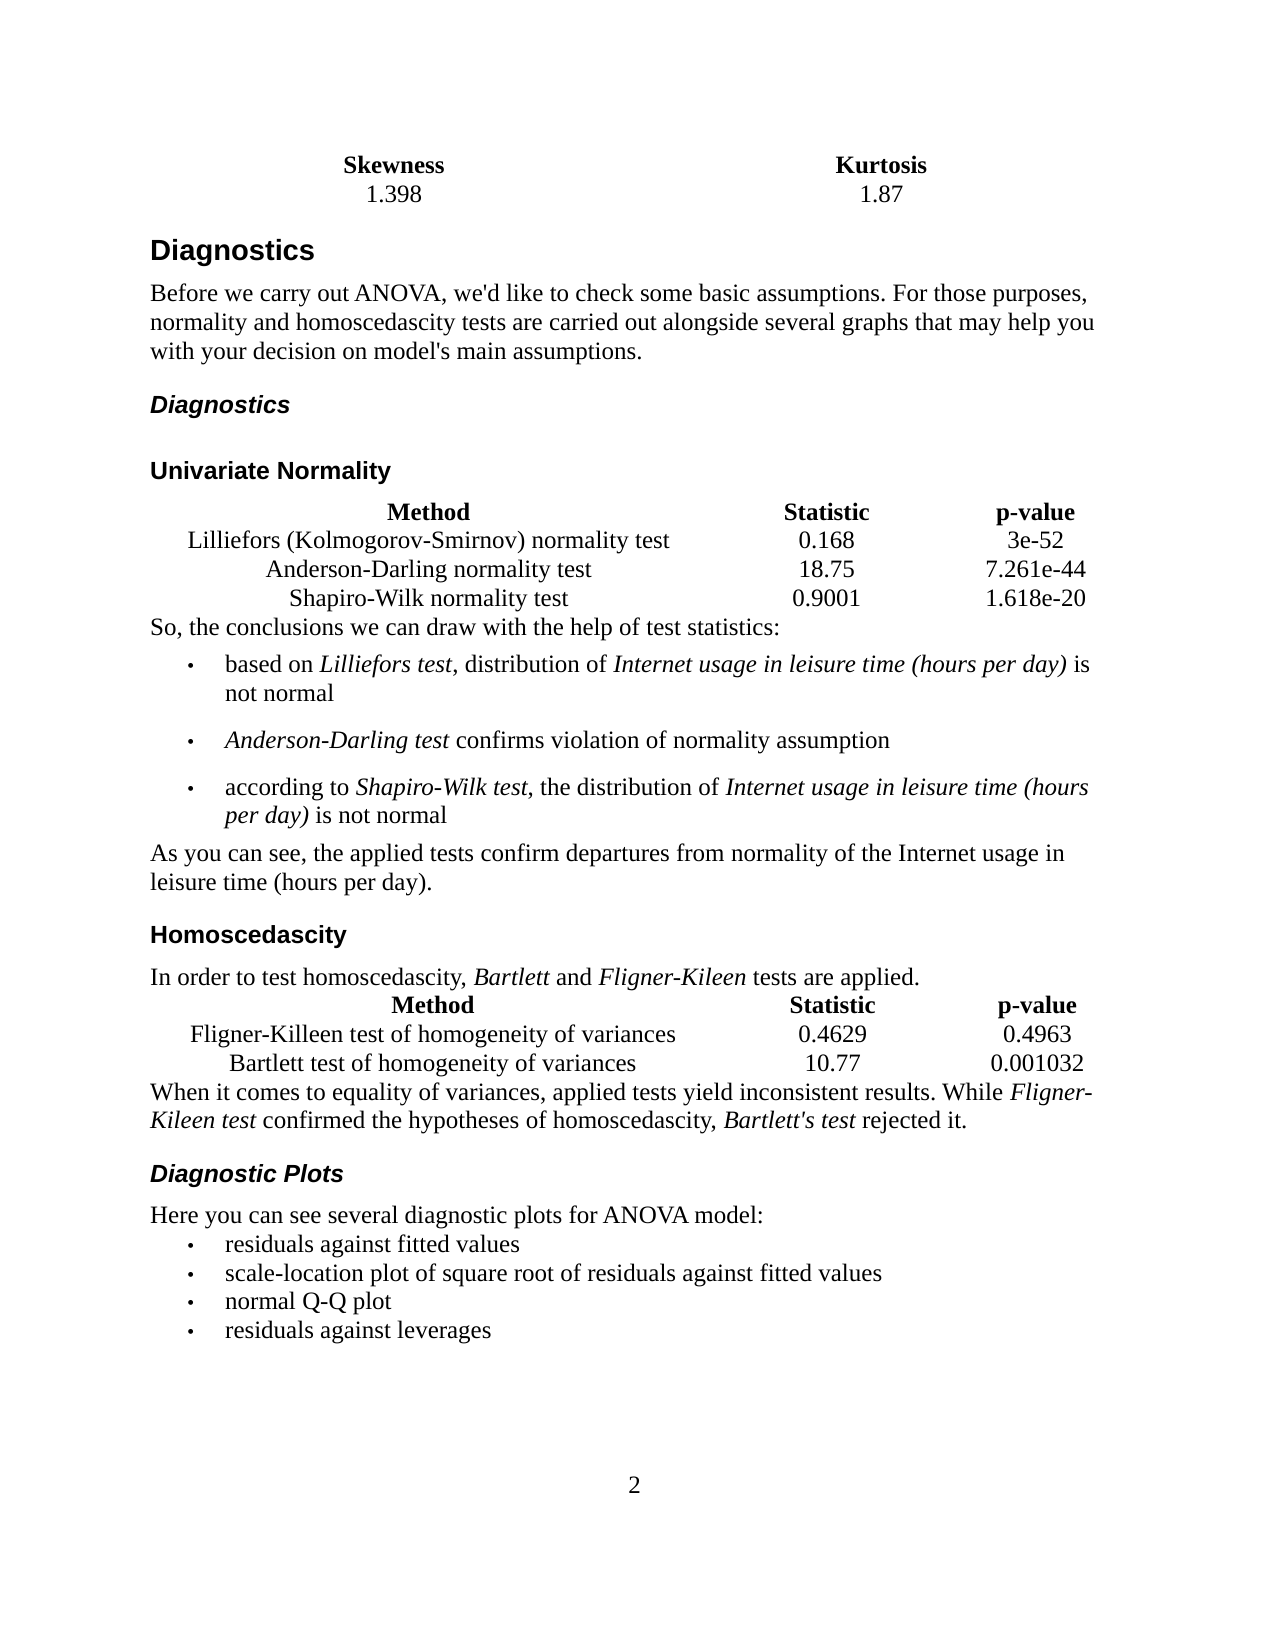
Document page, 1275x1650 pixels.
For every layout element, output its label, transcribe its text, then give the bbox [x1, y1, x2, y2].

text As you can see, the applied tests confirm departures from normality of the Internet usage in leisure time (hours per day). [150, 838, 1125, 896]
list according to Shapiro-Wilk test, the distribution of Internet usage in leisure time (hours per day) is not normal [187, 772, 1125, 829]
list residuals against fitted values [187, 1229, 1125, 1258]
text When it comes to equality of variances, applied tests yield inconsistent results. While Fligner-Kileen test confirmed the hypotheses of homoscedascity, Bartlett's test rejected it. [150, 1077, 1125, 1134]
table_header Kurtosis [638, 150, 1125, 179]
list based on Lilliefors test, distribution of Internet usage in leisure time (hours per day) is not normal [187, 649, 1125, 707]
table_cell 7.261e-44 [946, 554, 1125, 583]
text Here you can see several diagnostic plots for ANOVA model: [150, 1200, 1125, 1229]
list residuals against leverages [187, 1315, 1125, 1344]
subtitle Diagnostics [150, 390, 1125, 418]
table_header Statistic [715, 990, 949, 1019]
table_header p-value [946, 497, 1125, 526]
text Before we carry out ANOVA, we'd like to check some basic assumptions. For those purposes, normality and homoscedascity tests are carried out alongside several graphs that may help you with your decision on model's main assumptions. [150, 278, 1125, 365]
table_header p-value [950, 990, 1125, 1019]
table_cell 18.75 [707, 554, 946, 583]
subtitle Diagnostic Plots [150, 1159, 1125, 1188]
table_cell 0.4963 [950, 1019, 1125, 1048]
subtitle Univariate Normality [150, 456, 1125, 484]
text In order to test homoscedascity, Bartlett and Fligner-Kileen tests are applied. [150, 962, 1125, 990]
table_cell Bartlett test of homogeneity of variances [150, 1048, 715, 1077]
list normal Q-Q plot [187, 1286, 1125, 1315]
table_cell 3e-52 [946, 526, 1125, 554]
table_header Statistic [707, 497, 946, 526]
table_cell Shapiro-Wilk normality test [150, 583, 707, 612]
table_cell Fligner-Killeen test of homogeneity of variances [150, 1019, 715, 1048]
list Anderson-Darling test confirms violation of normality assumption [187, 725, 1125, 754]
table_cell 1.618e-20 [946, 583, 1125, 612]
subtitle Homoscedascity [150, 921, 1125, 949]
table_cell 1.398 [150, 179, 637, 207]
table_cell 0.9001 [707, 583, 946, 612]
table_header Method [150, 990, 715, 1019]
table_cell 0.4629 [715, 1019, 949, 1048]
table_cell 1.87 [638, 179, 1125, 207]
table_cell Anderson-Darling normality test [150, 554, 707, 583]
table_cell 0.168 [707, 526, 946, 554]
table_cell 10.77 [715, 1048, 949, 1077]
table_header Method [150, 497, 707, 526]
list scale-location plot of square root of residuals against fitted values [187, 1258, 1125, 1286]
text So, the conclusions we can draw with the help of test statistics: [150, 612, 1125, 641]
table_header Skewness [150, 150, 637, 179]
table_cell 0.001032 [950, 1048, 1125, 1077]
subtitle Diagnostics [150, 232, 1125, 266]
table_cell Lilliefors (Kolmogorov-Smirnov) normality test [150, 526, 707, 554]
